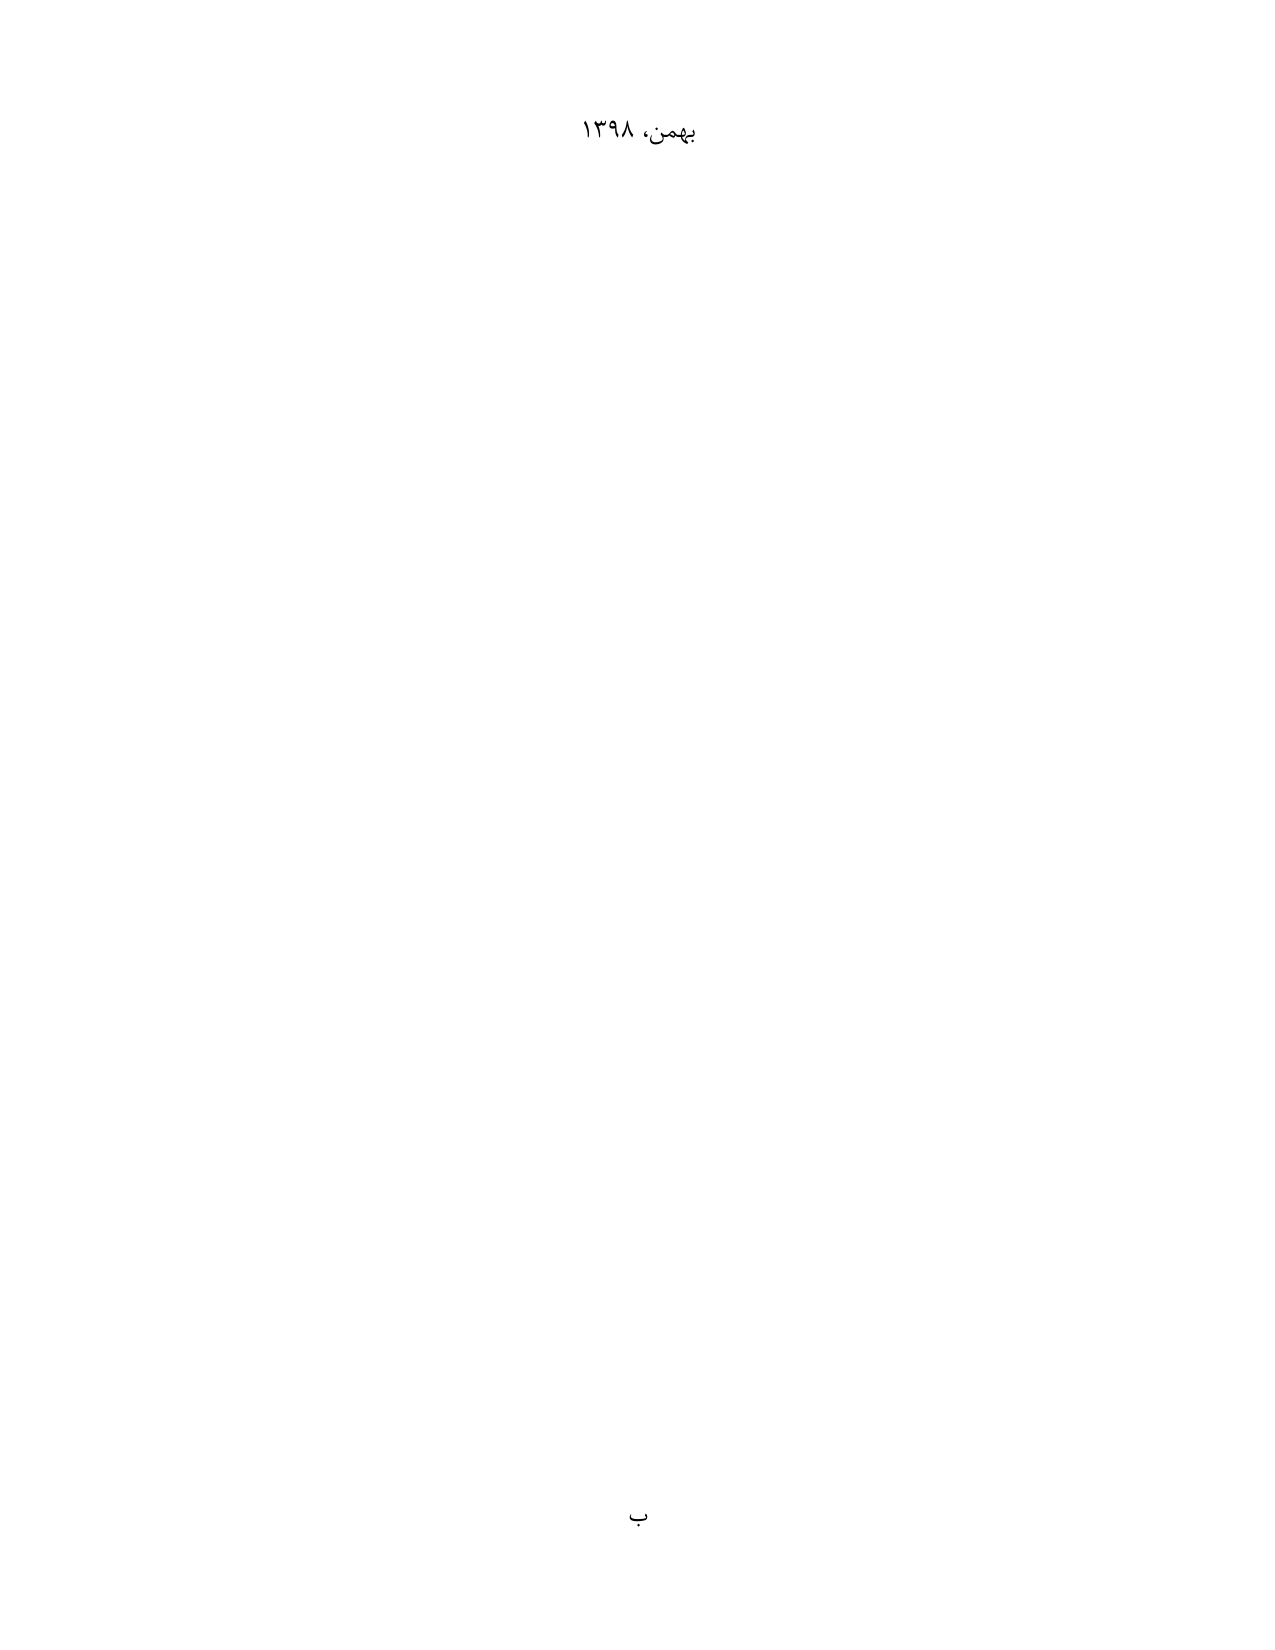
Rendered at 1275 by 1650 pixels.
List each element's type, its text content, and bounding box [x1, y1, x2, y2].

text بهمن، ­۱۳۹۸ [118, 118, 1157, 147]
